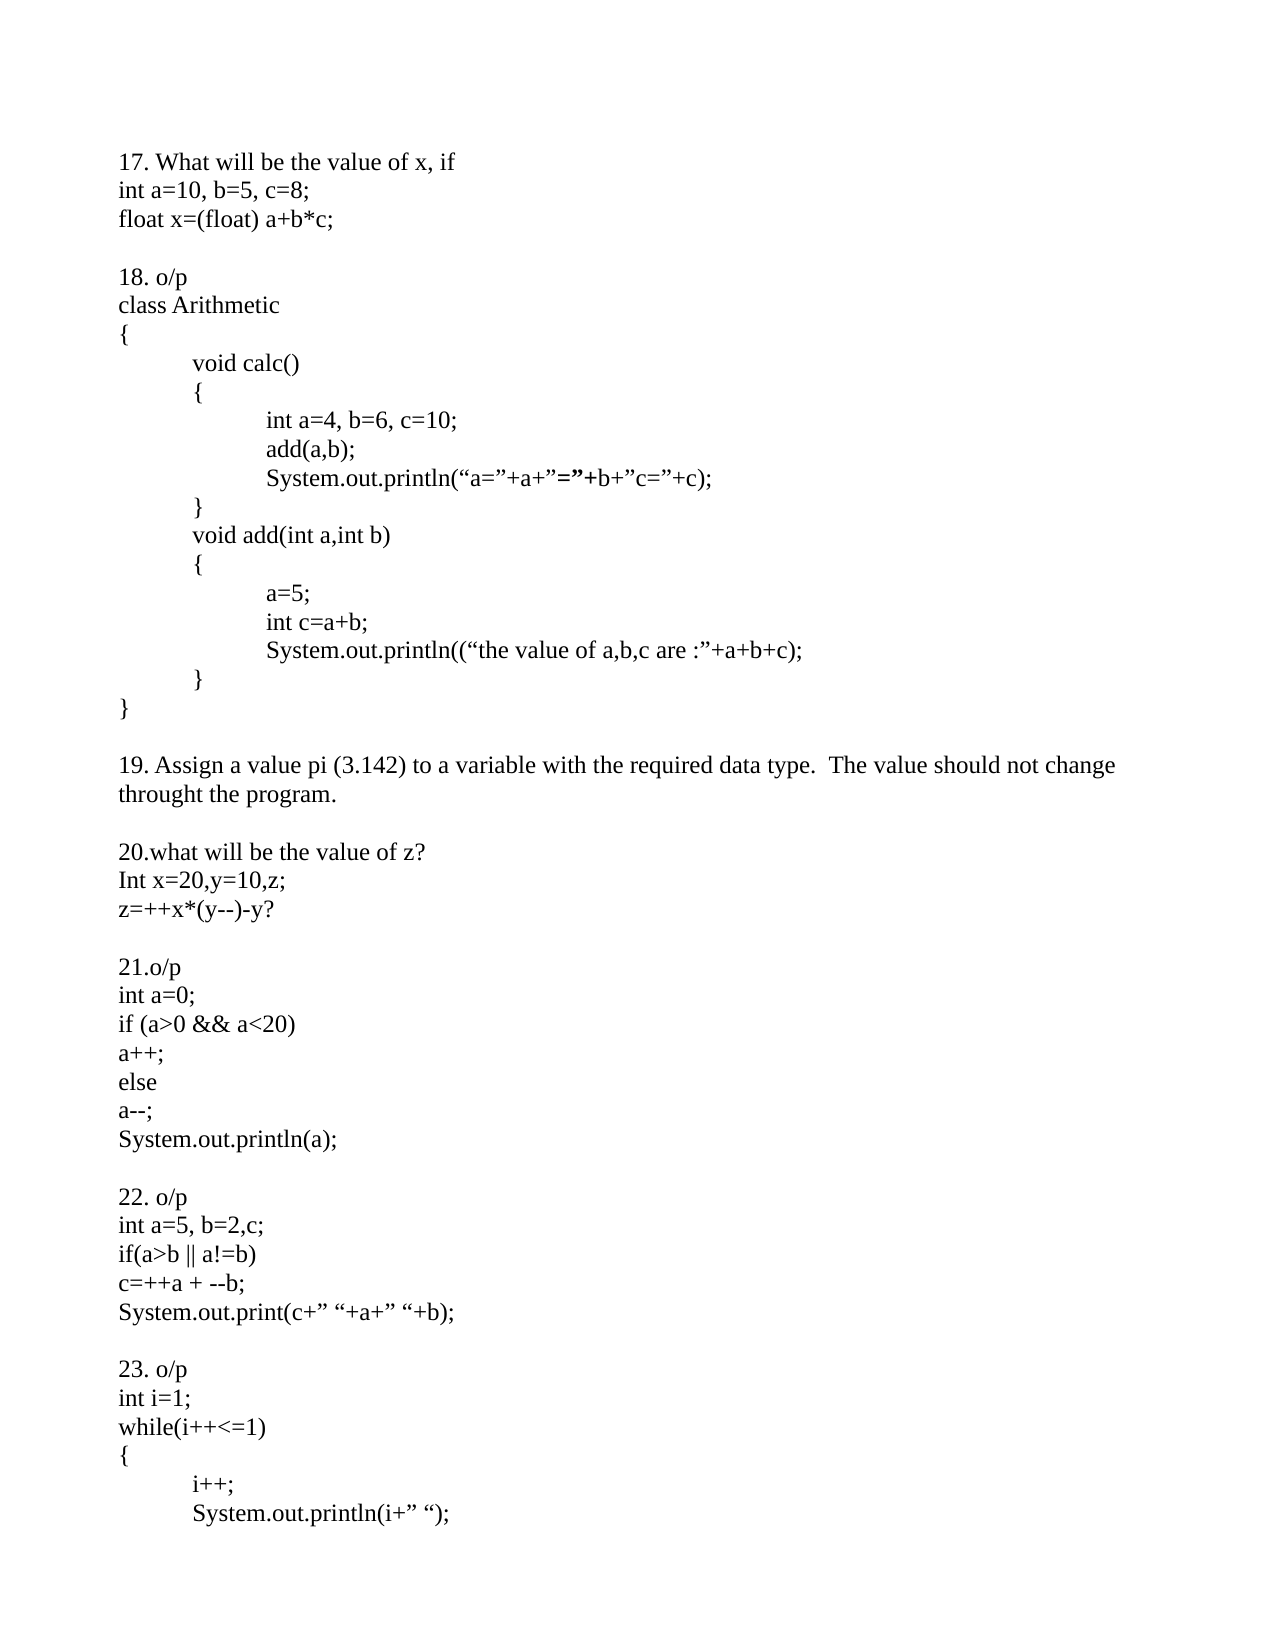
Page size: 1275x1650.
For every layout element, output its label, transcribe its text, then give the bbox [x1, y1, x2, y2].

text a=5; [118, 578, 1157, 607]
text else [118, 1067, 1157, 1096]
text 19. Assign a value pi (3.142) to a variable with the required data type. The value should not change throught the program. [118, 751, 1157, 808]
text int a=0; [118, 981, 1157, 1009]
text } [118, 492, 1157, 521]
text int a=5, b=2,c; [118, 1211, 1157, 1239]
text int i=1; [118, 1383, 1157, 1412]
text System.out.println((“the value of a,b,c are :”+a+b+c); [118, 636, 1157, 664]
text class Arithmetic [118, 291, 1157, 319]
text 23. o/p [118, 1354, 1157, 1383]
text i++; [118, 1469, 1157, 1498]
text a--; [118, 1096, 1157, 1124]
text if(a>b || a!=b) [118, 1239, 1157, 1268]
text { [118, 549, 1157, 578]
text if (a>0 && a<20) [118, 1009, 1157, 1038]
text 21.o/p [118, 952, 1157, 981]
text System.out.println(“a=”+a+”=”+b+”c=”+c); [118, 463, 1157, 492]
text { [118, 377, 1157, 406]
text System.out.println(a); [118, 1124, 1157, 1153]
text z=++x*(y--)-y? [118, 894, 1157, 923]
text 18. o/p [118, 262, 1157, 291]
text System.out.print(c+” “+a+” “+b); [118, 1297, 1157, 1326]
text float x=(float) a+b*c; [118, 204, 1157, 233]
text 17. What will be the value of x, if [118, 147, 1157, 176]
text void add(int a,int b) [118, 521, 1157, 549]
text 22. o/p [118, 1182, 1157, 1211]
text add(a,b); [118, 434, 1157, 463]
text { [118, 319, 1157, 348]
text } [118, 664, 1157, 693]
text 20.what will be the value of z? [118, 837, 1157, 866]
text { [118, 1441, 1157, 1469]
text int a=10, b=5, c=8; [118, 176, 1157, 204]
text while(i++<=1) [118, 1412, 1157, 1441]
text int c=a+b; [118, 607, 1157, 636]
text void calc() [118, 348, 1157, 377]
text Int x=20,y=10,z; [118, 866, 1157, 894]
text } [118, 693, 1157, 722]
text int a=4, b=6, c=10; [118, 406, 1157, 434]
text a++; [118, 1038, 1157, 1067]
text System.out.println(i+” “); [118, 1498, 1157, 1527]
text c=++a + --b; [118, 1268, 1157, 1297]
